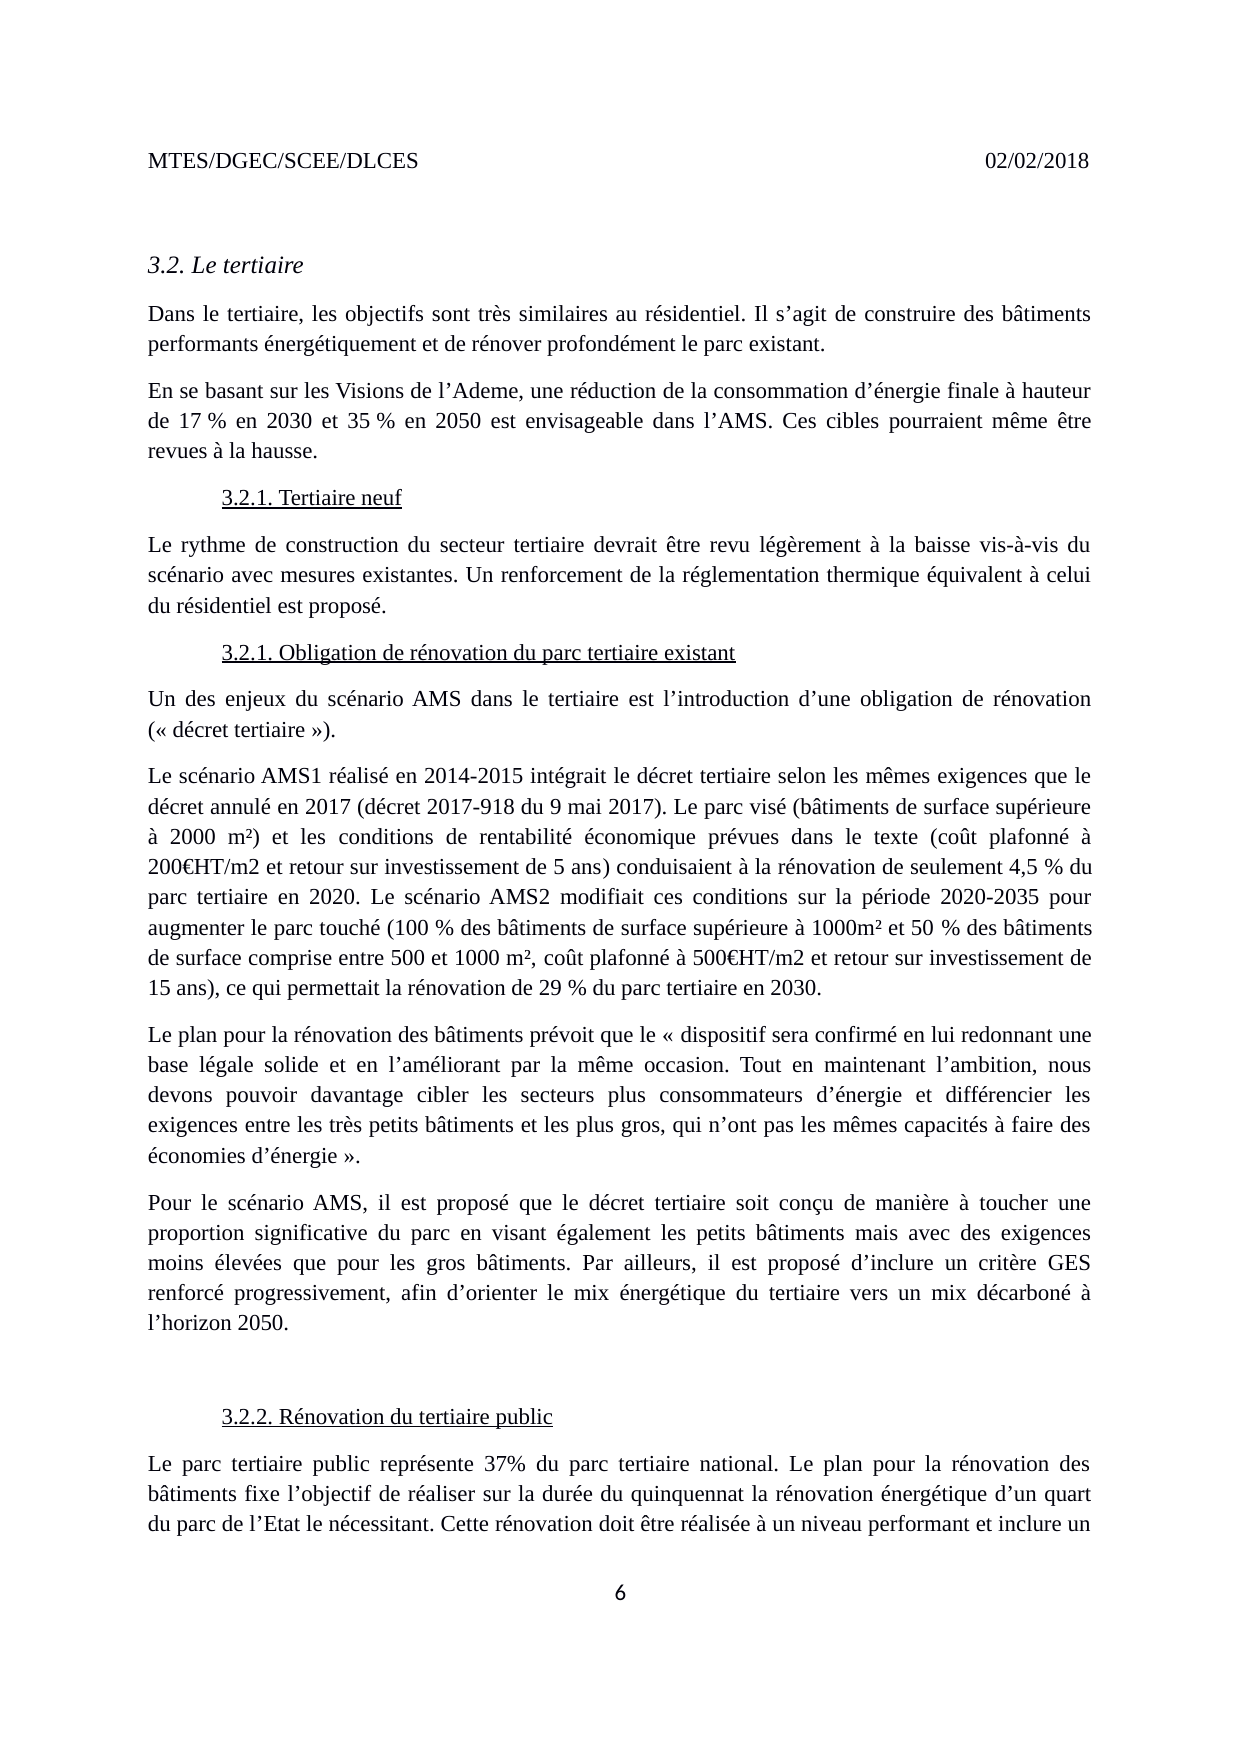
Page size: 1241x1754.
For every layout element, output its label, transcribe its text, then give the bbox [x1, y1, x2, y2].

text Le rythme de construction du secteur tertiaire devrait être revu légèrement à la baisse vis-à-vis du scénario avec mesures existantes. Un renforcement de la réglementation thermique équivalent à celui du résidentiel est proposé. [148, 531, 1093, 618]
text Le plan pour la rénovation des bâtiments prévoit que le « dispositif sera confirmé en lui redonnant une base légale solide et en l’améliorant par la même occasion. Tout en maintenant l’ambition, nous devons pouvoir davantage cibler les secteurs plus consommateurs d’énergie et différencier les exigences entre les très petits bâtiments et les plus gros, qui n’ont pas les mêmes capacités à faire des économies d’énergie ». [148, 1021, 1093, 1168]
text 3.2. Le tertiaire [148, 250, 1093, 279]
text 3.2.2. Rénovation du tertiaire public [221, 1403, 1093, 1429]
text 3.2.1. Tertiaire neuf [221, 484, 1093, 511]
text Dans le tertiaire, les objectifs sont très similaires au résidentiel. Il s’agit de construire des bâtiments performants énergétiquement et de rénover profondément le parc existant. [148, 300, 1093, 357]
text Le parc tertiaire public représente 37% du parc tertiaire national. Le plan pour la rénovation des bâtiments fixe l’objectif de réaliser sur la durée du quinquennat la rénovation énergétique d’un quart du parc de l’Etat le nécessitant. Cette rénovation doit être réalisée à un niveau performant et inclure un [148, 1450, 1093, 1537]
text 3.2.1. Obligation de rénovation du parc tertiaire existant [221, 638, 1093, 665]
text En se basant sur les Visions de l’Ademe, une réduction de la consommation d’énergie finale à hauteur de 17 % en 2030 et 35 % en 2050 est envisageable dans l’AMS. Ces cibles pourraient même être revues à la hausse. [148, 377, 1093, 464]
text Pour le scénario AMS, il est proposé que le décret tertiaire soit conçu de manière à toucher une proportion significative du parc en visant également les petits bâtiments mais avec des exigences moins élevées que pour les gros bâtiments. Par ailleurs, il est proposé d’inclure un critère GES renforcé progressivement, afin d’orienter le mix énergétique du tertiaire vers un mix décarboné à l’horizon 2050. [148, 1188, 1093, 1336]
text Le scénario AMS1 réalisé en 2014-2015 intégrait le décret tertiaire selon les mêmes exigences que le décret annulé en 2017 (décret 2017-918 du 9 mai 2017). Le parc visé (bâtiments de surface supérieure à 2000 m²) et les conditions de rentabilité économique prévues dans le texte (coût plafonné à 200€HT/m2 et retour sur investissement de 5 ans) conduisaient à la rénovation de seulement 4,5 % du parc tertiaire en 2020. Le scénario AMS2 modifiait ces conditions sur la période 2020-2035 pour augmenter le parc touché (100 % des bâtiments de surface supérieure à 1000m² et 50 % des bâtiments de surface comprise entre 500 et 1000 m², coût plafonné à 500€HT/m2 et retour sur investissement de 15 ans), ce qui permettait la rénovation de 29 % du parc tertiaire en 2030. [148, 762, 1093, 1000]
text Un des enjeux du scénario AMS dans le tertiaire est l’introduction d’une obligation de rénovation (« décret tertiaire »). [148, 685, 1093, 742]
